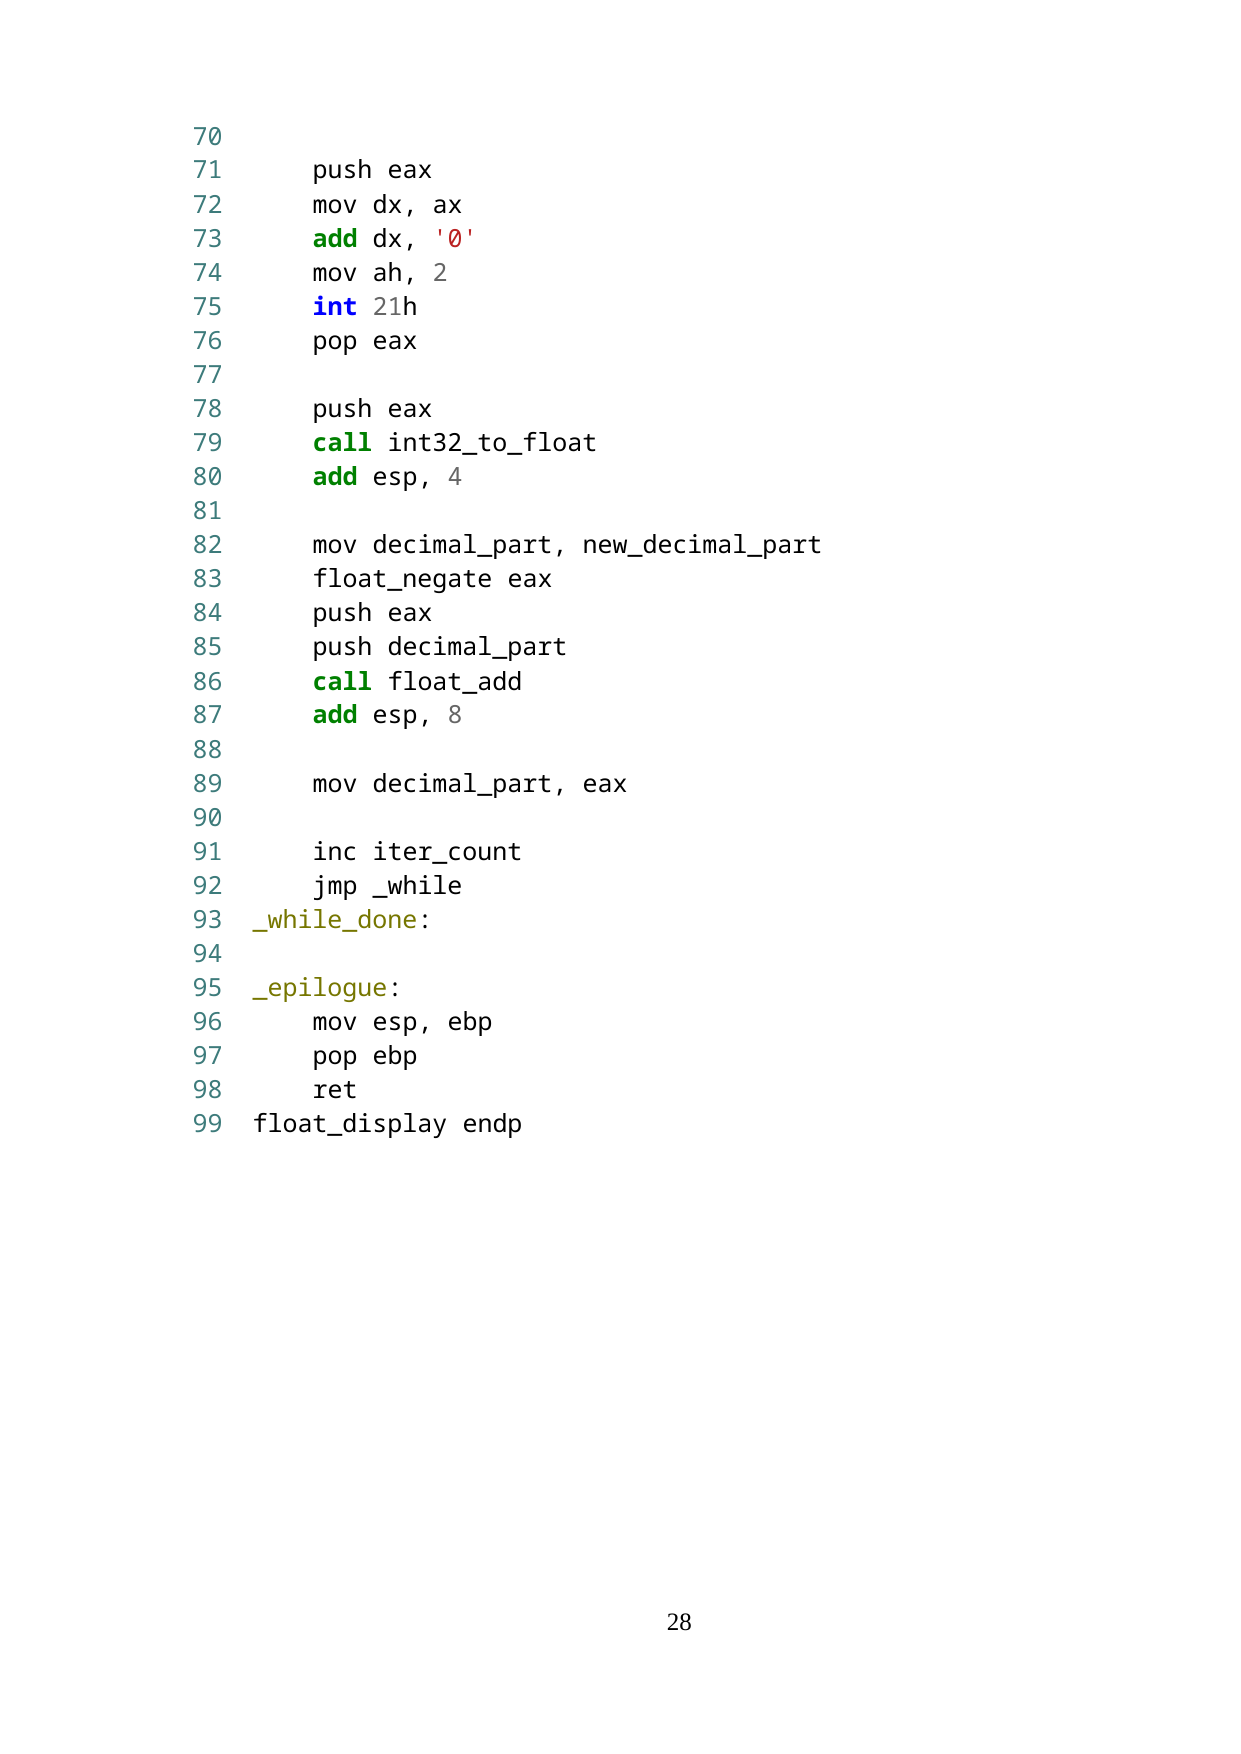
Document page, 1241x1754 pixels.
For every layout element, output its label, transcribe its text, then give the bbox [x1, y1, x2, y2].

table_header 70 71 push eax 72 mov dx, ax 73 add dx, '0' 74 mov ah, 2 75 int 21h 76 pop eax 77 78 push eax 79 call int32_to_float 80 add esp, 4 81 82 mov decimal_part, new_decimal_part 83 float_negate eax 84 push eax 85 push decimal_part 86 call float_add 87 add esp, 8 88 89 mov decimal_part, eax 90 91 inc iter_count 92 jmp _while 93 _while_done: 94 95 _epilogue: 96 mov esp, ebp 97 pop ebp 98 ret 99 float_display endp [177, 118, 1181, 1140]
